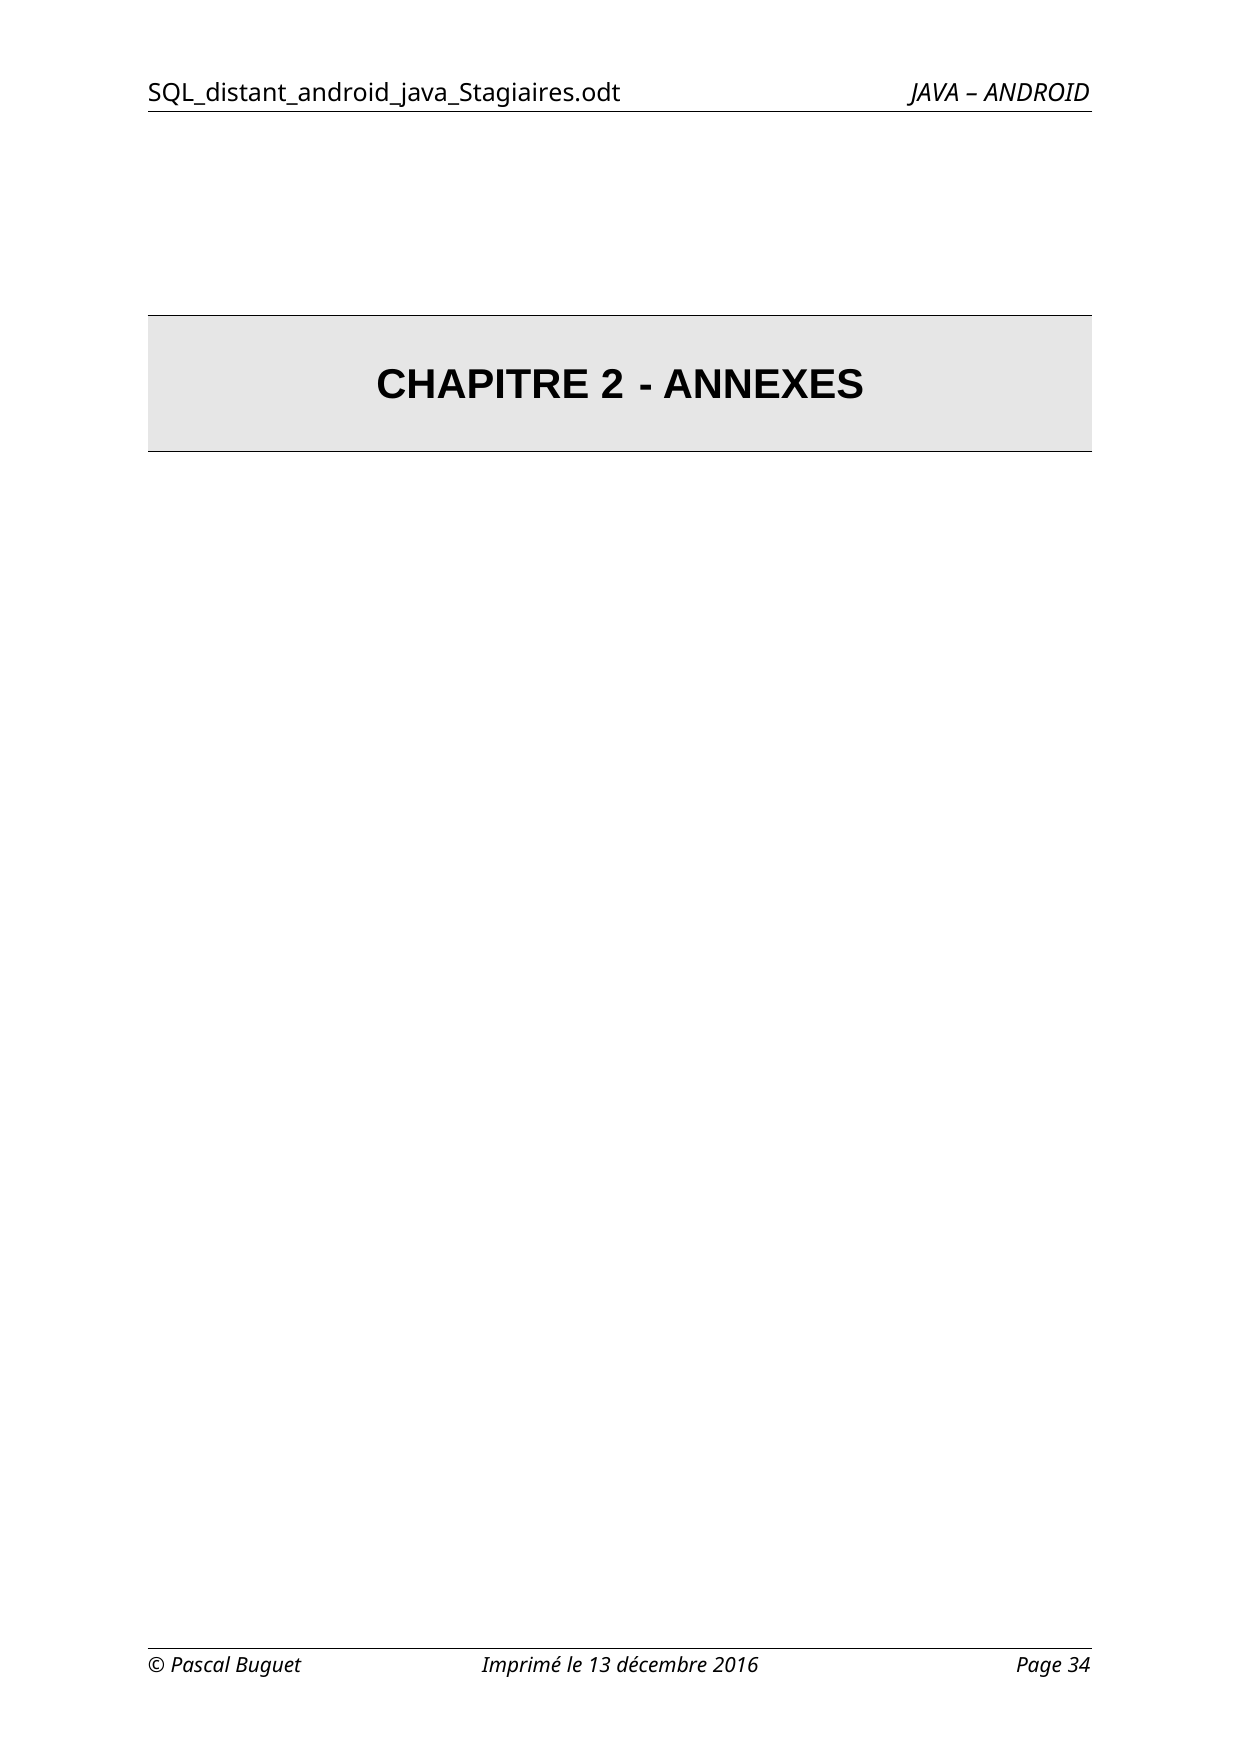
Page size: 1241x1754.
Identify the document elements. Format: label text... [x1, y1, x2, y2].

subtitle - Annexes [148, 316, 1092, 451]
